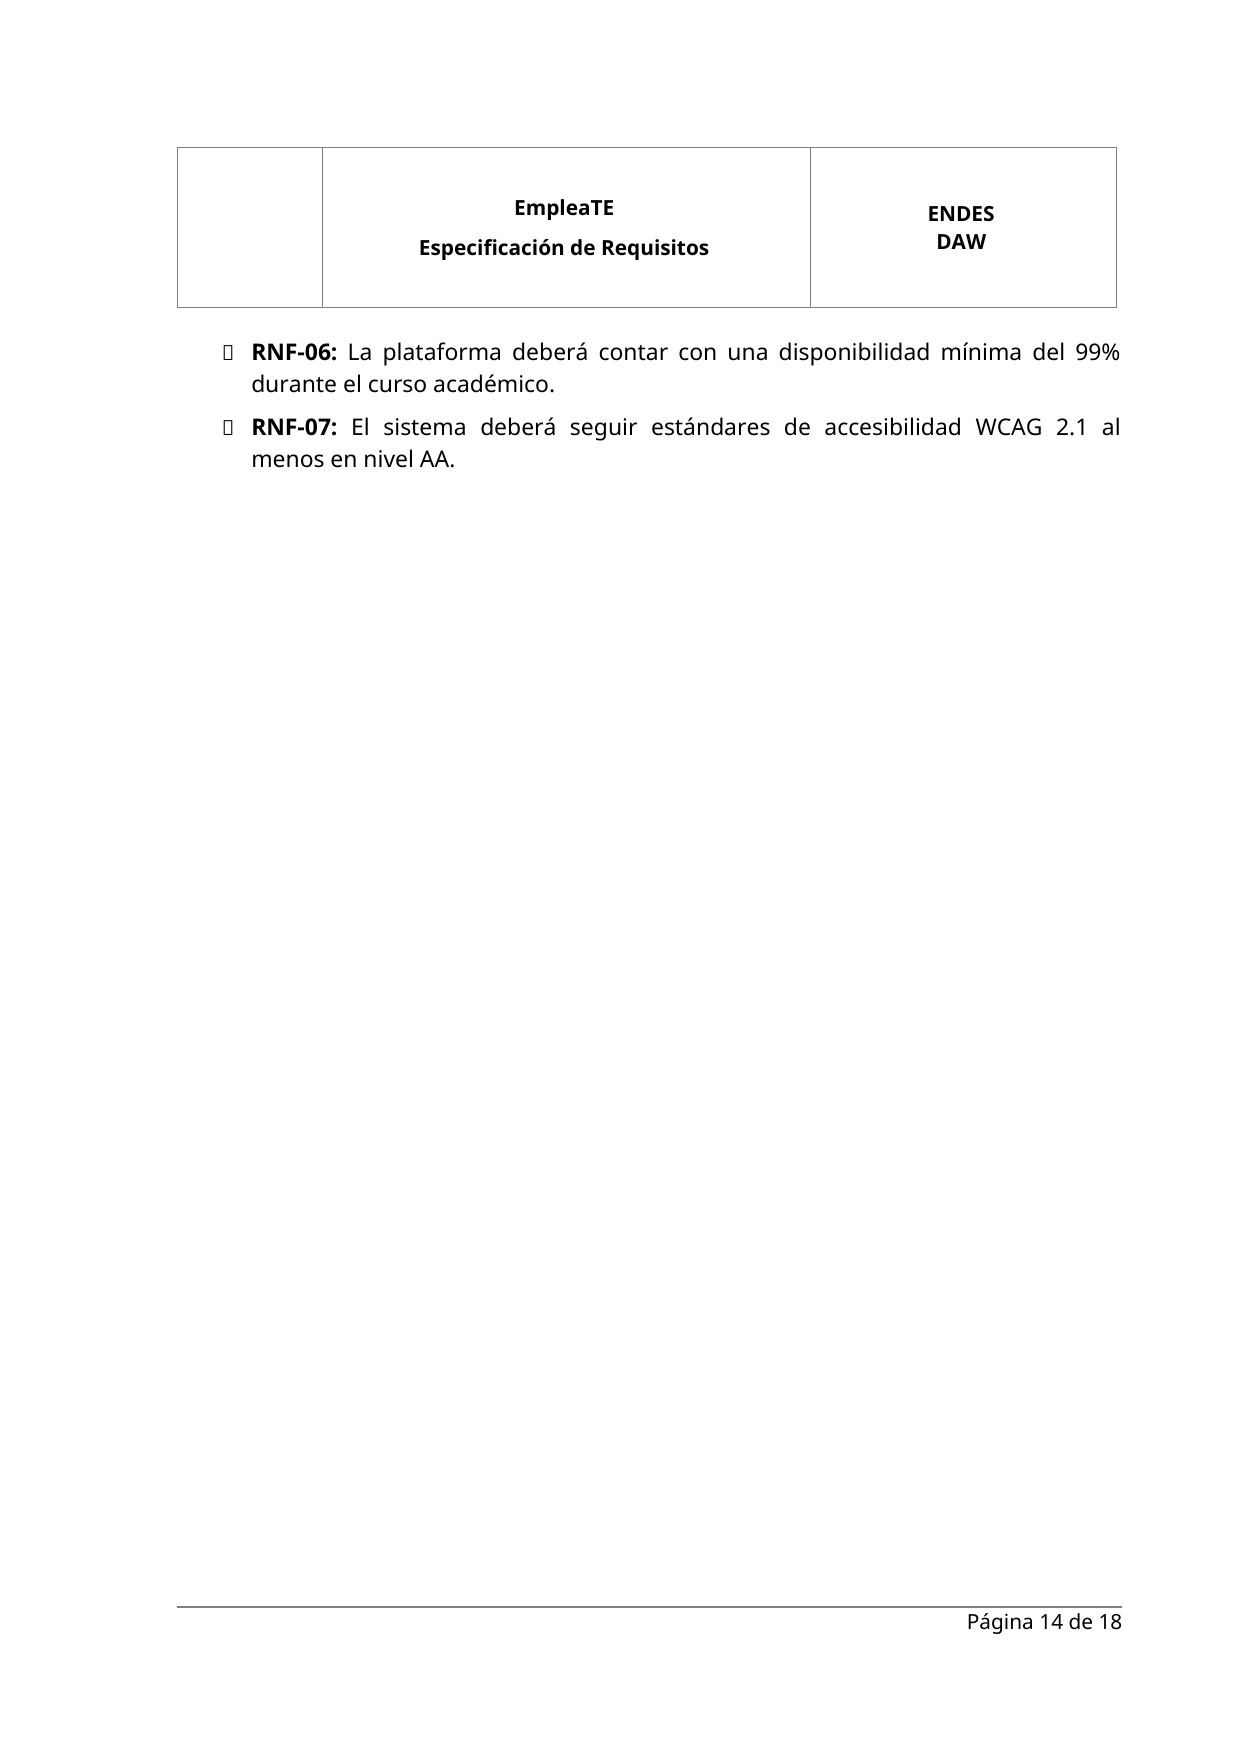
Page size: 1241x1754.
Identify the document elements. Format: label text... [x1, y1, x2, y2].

list RNF-07: El sistema deberá seguir estándares de accesibilidad WCAG 2.1 al menos en nivel AA. [222, 411, 1122, 474]
list RNF-06: La plataforma deberá contar con una disponibilidad mínima del 99% durante el curso académico. [222, 336, 1122, 399]
